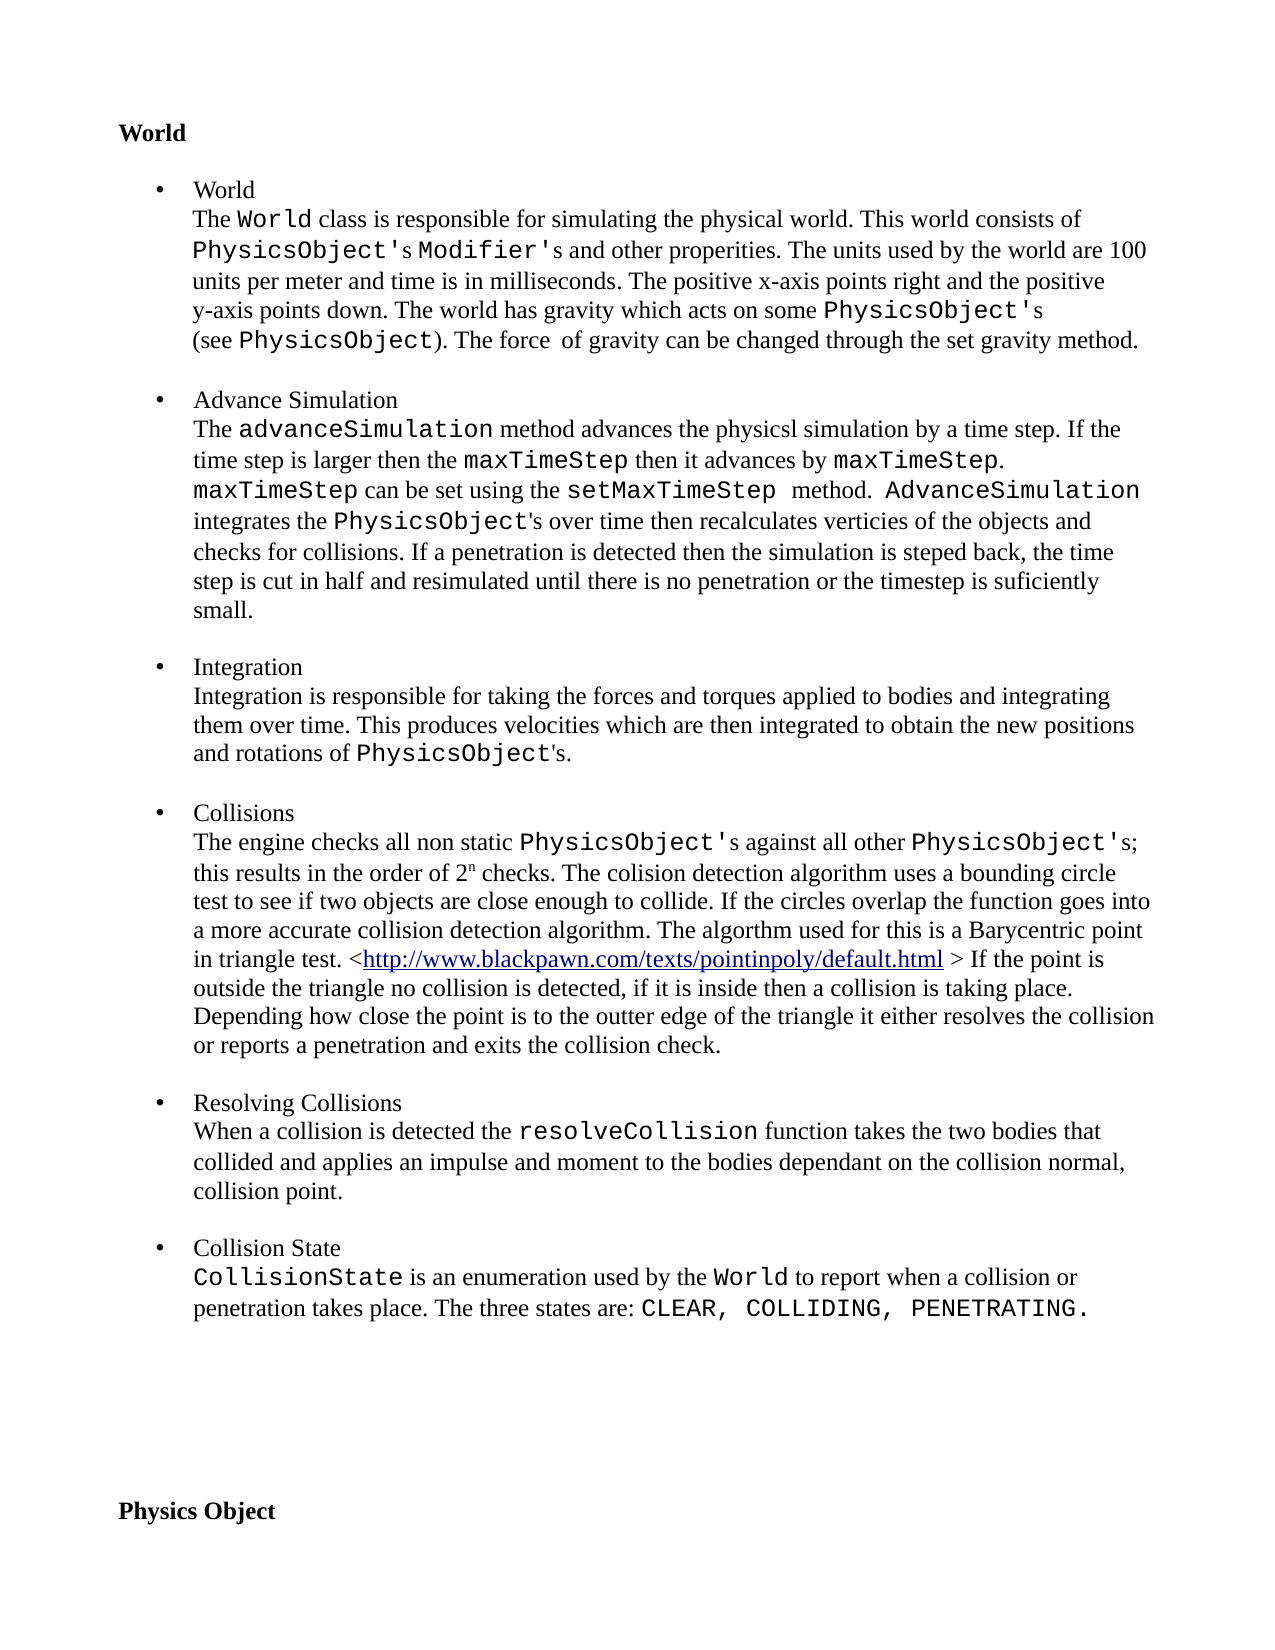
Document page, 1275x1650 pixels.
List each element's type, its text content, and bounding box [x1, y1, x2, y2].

list Advance Simulation [156, 385, 1157, 414]
list Collisions [156, 798, 1157, 827]
list Collision State [156, 1233, 1157, 1262]
text The World class is responsible for simulating the physical world. This world consists of PhysicsObject's Modifier's and other properities. The units used by the world are 100 units per meter and time is in milliseconds. The positive x-axis points right and the positive [118, 204, 1157, 295]
list The advanceSimulation method advances the physicsl simulation by a time step. If the time step is larger then the maxTimeStep then it advances by maxTimeStep. maxTimeStep can be set using the setMaxTimeStep method. AdvanceSimulation integrates the PhysicsObject's over time then recalculates verticies of the objects and checks for collisions. If a penetration is detected then the simulation is steped back, the time step is cut in half and resimulated until there is no penetration or the timestep is suficiently small. [156, 414, 1157, 623]
list When a collision is detected the resolveCollision function takes the two bodies that collided and applies an impulse and moment to the bodies dependant on the collision normal, collision point. [156, 1116, 1157, 1205]
list CollisionState is an enumeration used by the World to report when a collision or penetration takes place. The three states are: CLEAR, COLLIDING, PENETRATING. [156, 1262, 1157, 1324]
text y-axis points down. The world has gravity which acts on some PhysicsObject's [118, 295, 1157, 326]
list Integration [156, 652, 1157, 681]
text Physics Object [118, 1496, 1157, 1525]
text World [118, 118, 1157, 147]
text (see PhysicsObject). The force of gravity can be changed through the set gravity method. [118, 326, 1157, 356]
list Resolving Collisions [156, 1088, 1157, 1116]
list World [156, 176, 1157, 204]
list Integration is responsible for taking the forces and torques applied to bodies and integrating them over time. This produces velocities which are then integrated to obtain the new positions and rotations of PhysicsObject's. [156, 681, 1157, 769]
list The engine checks all non static PhysicsObject's against all other PhysicsObject's; this results in the order of 2n checks. The colision detection algorithm uses a bounding circle test to see if two objects are close enough to collide. If the circles overlap the function goes into a more accurate collision detection algorithm. The algorthm used for this is a Barycentric point in triangle test. <http://www.blackpawn.com/texts/pointinpoly/default.html > If the point is outside the triangle no collision is detected, if it is inside then a collision is taking place. Depending how close the point is to the outter edge of the triangle it either resolves the collision or reports a penetration and exits the collision check. [156, 827, 1157, 1059]
